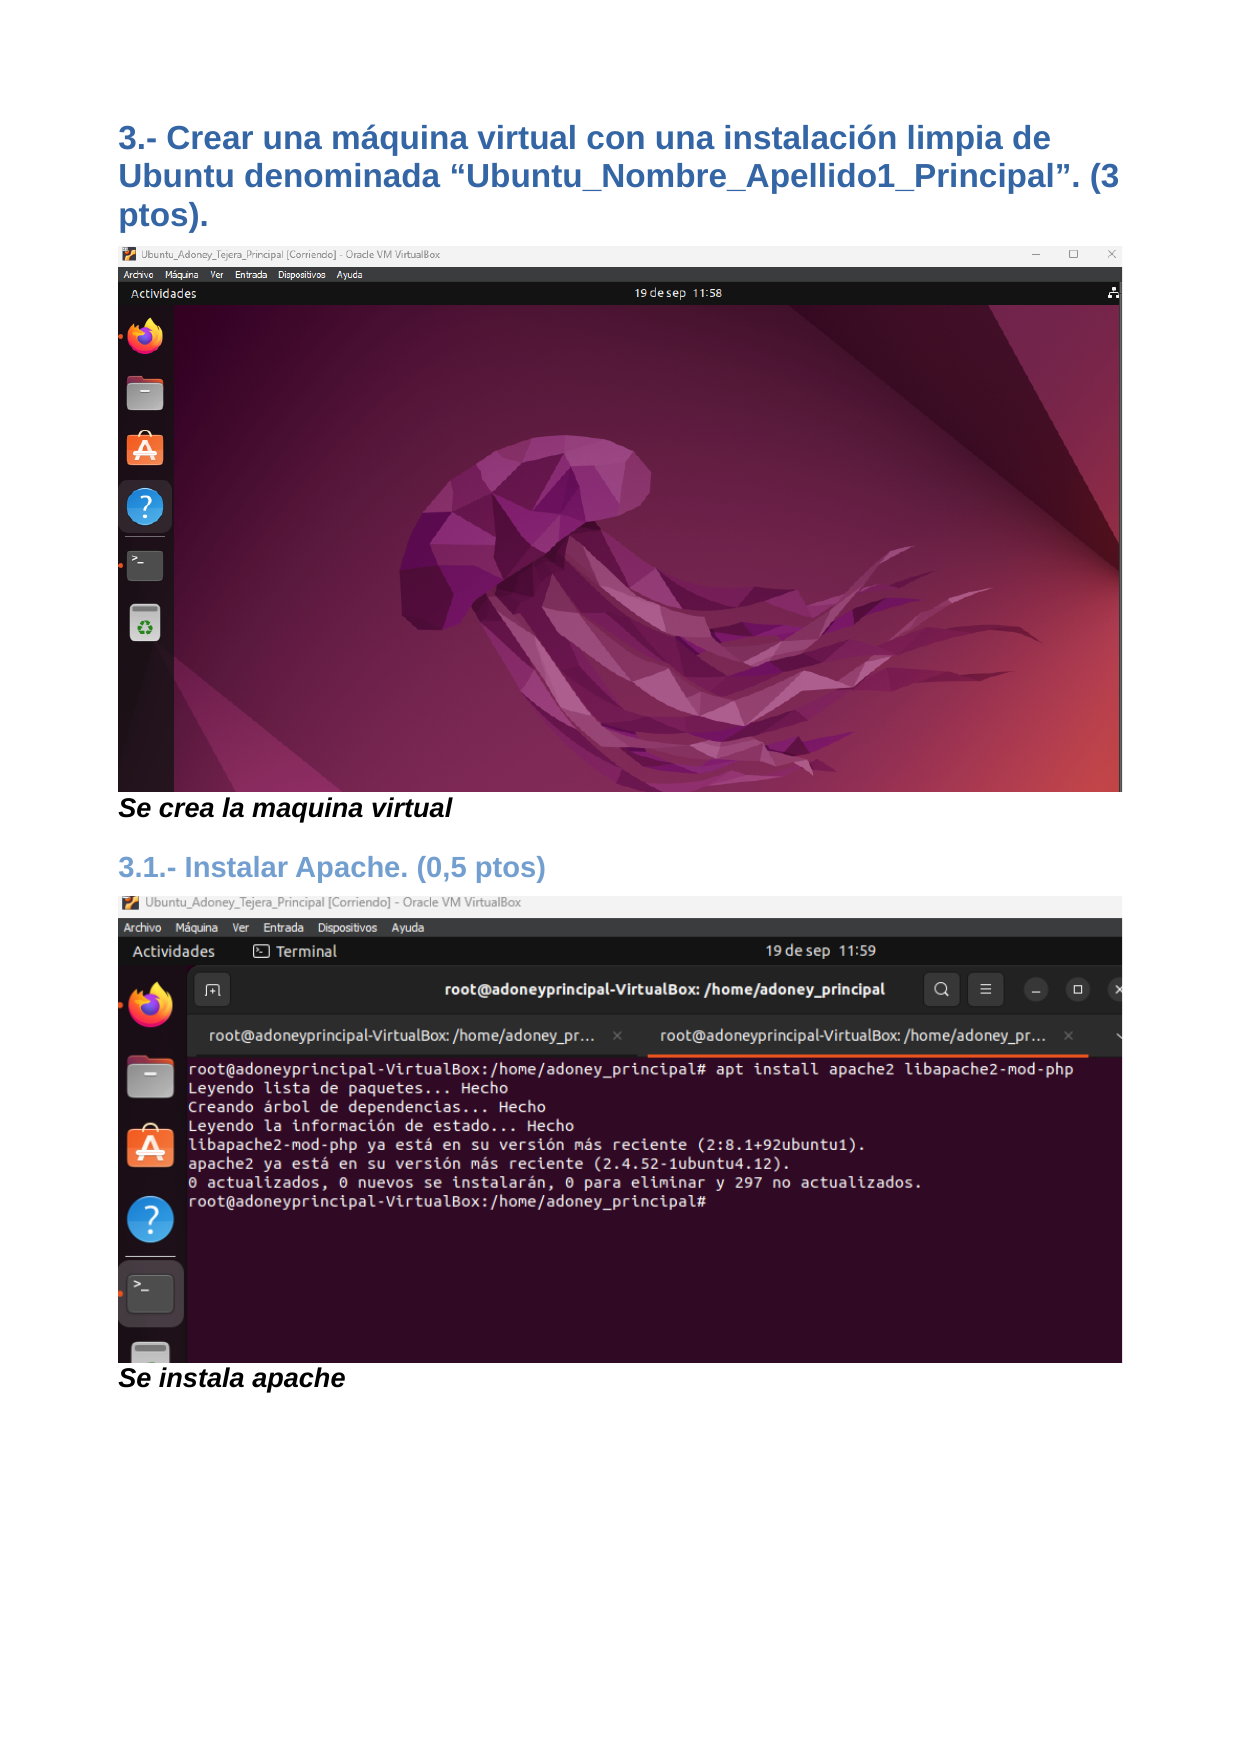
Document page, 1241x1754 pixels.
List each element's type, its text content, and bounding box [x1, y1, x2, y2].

picture [118, 246, 1123, 792]
subtitle 3.1.- Instalar Apache. (0,5 ptos) [118, 850, 1122, 883]
picture [118, 896, 1123, 1363]
subtitle Se instala apache [118, 1363, 1122, 1393]
subtitle Se crea la maquina virtual [118, 792, 1122, 823]
subtitle 3.- Crear una máquina virtual con una instalación limpia de Ubuntu denominada “Ubuntu_Nombre_Apellido1_Principal”. (3 ptos). [118, 118, 1122, 233]
